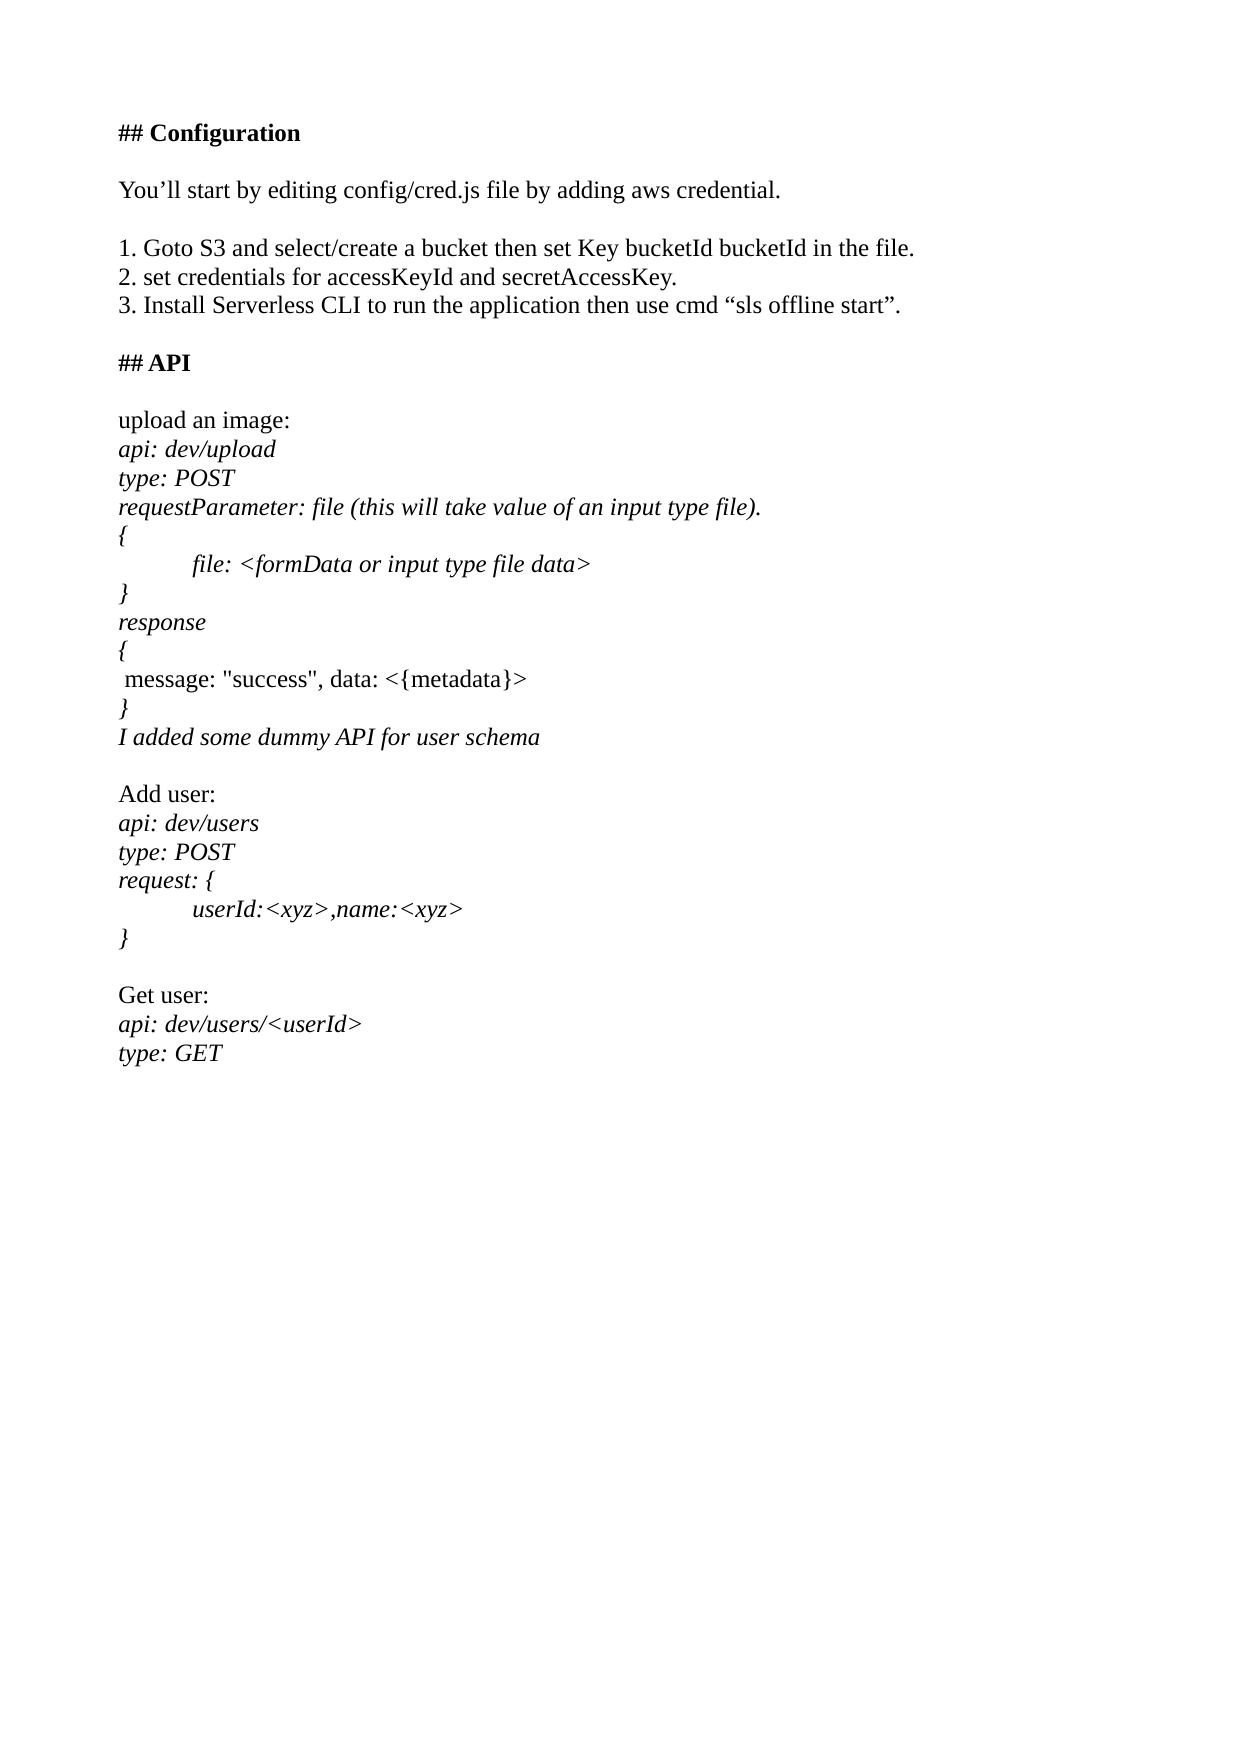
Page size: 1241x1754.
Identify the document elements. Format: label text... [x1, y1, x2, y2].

text message: "success", data: <{metadata}> [118, 664, 1122, 693]
text Get user: [118, 981, 1122, 1009]
text ## API [118, 348, 1122, 377]
text } [118, 693, 1122, 722]
text 1. Goto S3 and select/create a bucket then set Key bucketId bucketId in the file. [118, 233, 1122, 262]
text ## Configuration [118, 118, 1122, 147]
text } [118, 923, 1122, 952]
text api: dev/users [118, 808, 1122, 837]
text type: POST [118, 837, 1122, 866]
text 3. Install Serverless CLI to run the application then use cmd “sls offline start”. [118, 291, 1122, 319]
text } [118, 578, 1122, 607]
text response [118, 607, 1122, 636]
text userId:<xyz>,name:<xyz> [118, 894, 1122, 923]
text I added some dummy API for user schema [118, 722, 1122, 751]
text { [118, 636, 1122, 664]
text 2. set credentials for accessKeyId and secretAccessKey. [118, 262, 1122, 291]
text { [118, 521, 1122, 549]
text Add user: [118, 779, 1122, 808]
text upload an image: [118, 406, 1122, 434]
text requestParameter: file (this will take value of an input type file). [118, 492, 1122, 521]
text file: <formData or input type file data> [118, 549, 1122, 578]
text type: POST [118, 463, 1122, 492]
text api: dev/upload [118, 434, 1122, 463]
text request: { [118, 866, 1122, 894]
text type: GET [118, 1038, 1122, 1067]
text You’ll start by editing config/cred.js file by adding aws credential. [118, 176, 1122, 204]
text api: dev/users/<userId> [118, 1009, 1122, 1038]
